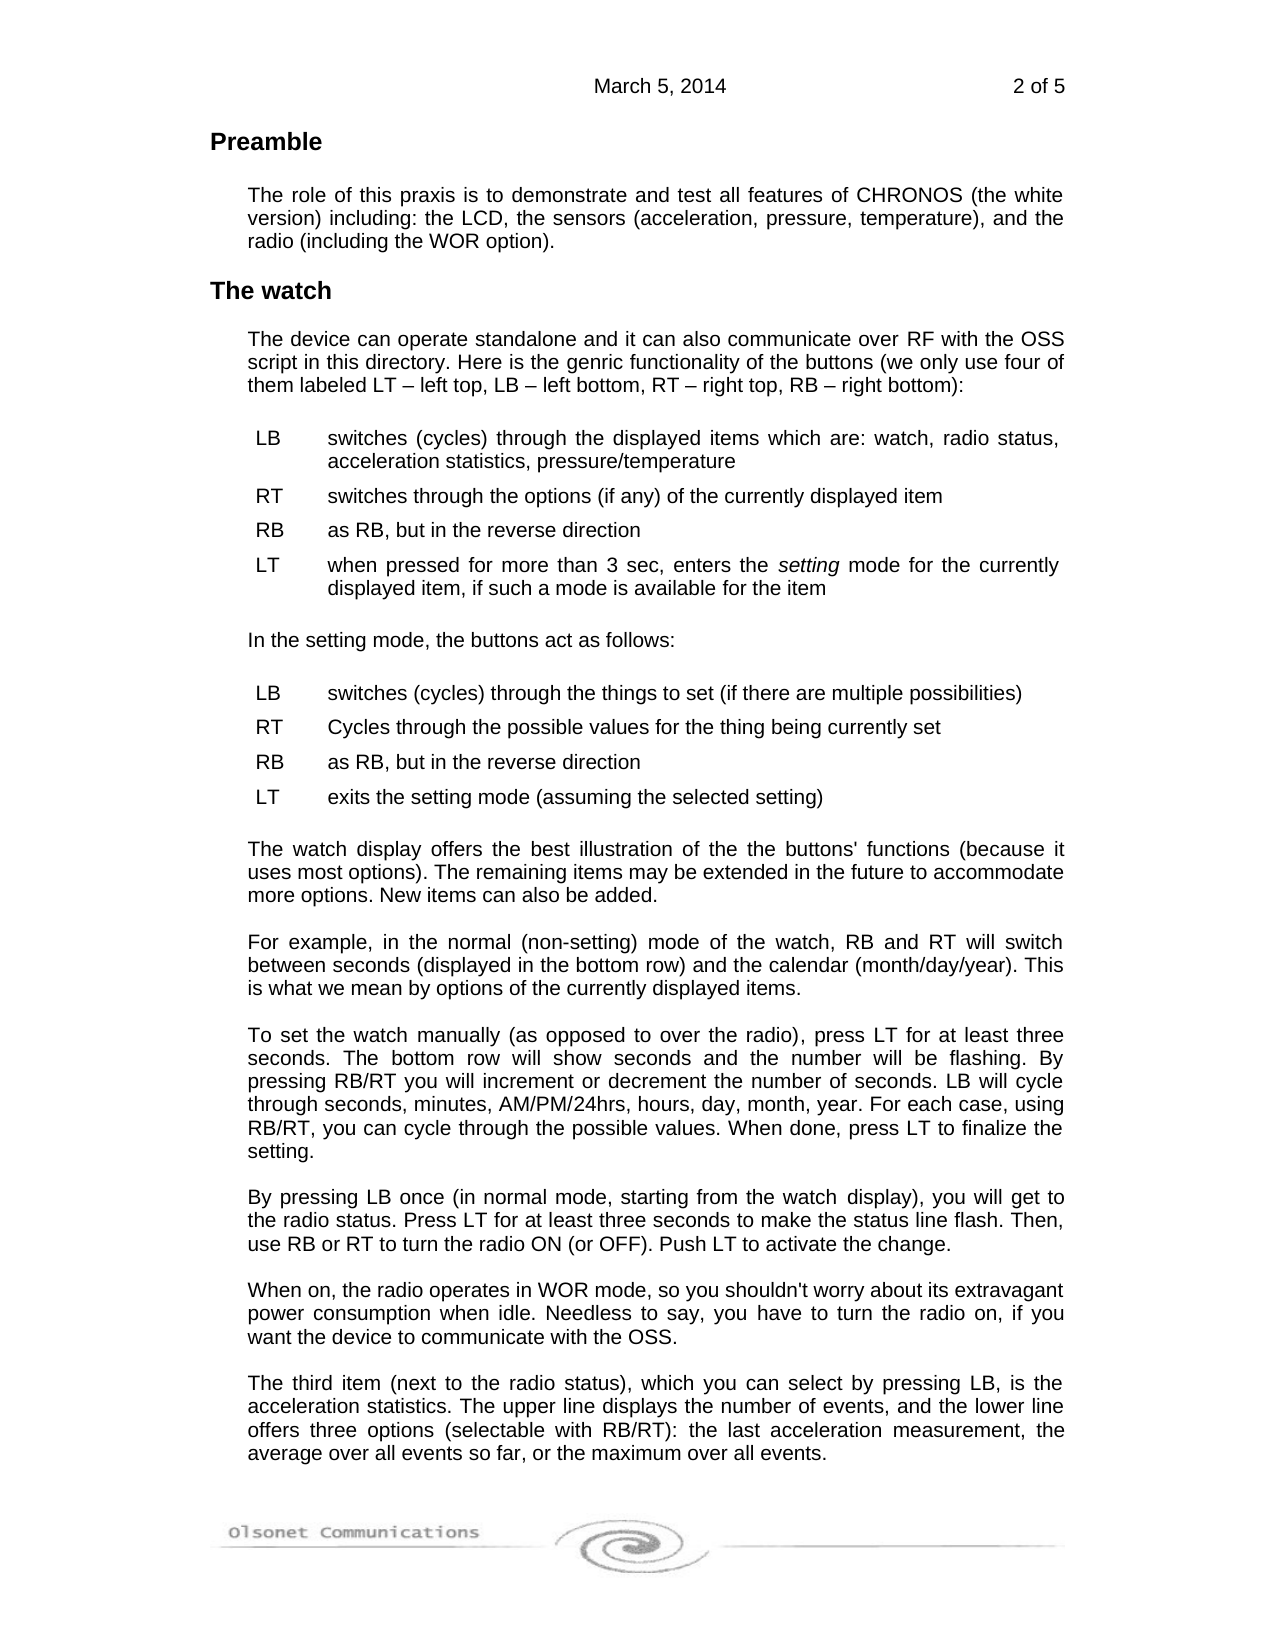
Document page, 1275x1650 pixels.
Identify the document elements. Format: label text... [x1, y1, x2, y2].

picture [210, 1504, 1065, 1596]
text By pressing LB once (in normal mode, starting from the watch display), you will get to the radio status. Press LT for at least three seconds to make the status line flash. Then, use RB or RT to turn the radio ON (or OFF). Push LT to activate the change. [247, 1186, 1065, 1256]
table_cell Cycles through the possible values for the thing being currently set [322, 710, 1065, 745]
text In the setting mode, the buttons act as follows: [247, 629, 1065, 652]
table_cell as RB, but in the reverse direction [322, 745, 1065, 779]
text When on, the radio operates in WOR mode, so you shouldn't worry about its extravagant power consumption when idle. Needless to say, you have to turn the radio on, if you want the device to communicate with the OSS. [247, 1279, 1065, 1348]
table_header LB [250, 421, 322, 478]
text The third item (next to the radio status), which you can select by pressing LB, is the acceleration statistics. The upper line displays the number of events, and the lower line offers three options (selectable with RB/RT): the last acceleration measurement, the average over all events so far, or the maximum over all events. [247, 1372, 1065, 1464]
table_cell LT [250, 780, 322, 814]
table_header LB [250, 675, 322, 710]
text The device can operate standalone and it can also communicate over RF with the OSS script in this directory. Here is the genric functionality of the buttons (we only use four of them labeled LT – left top, LB – left bottom, RT – right top, RB – right bottom): [247, 328, 1065, 397]
table_cell RT [250, 710, 322, 745]
text To set the watch manually (as opposed to over the radio), press LT for at least three seconds. The bottom row will show seconds and the number will be flashing. By pressing RB/RT you will increment or decrement the number of seconds. LB will cycle through seconds, minutes, AM/PM/24hrs, hours, day, month, year. For each case, using RB/RT, you can cycle through the possible values. When done, press LT to finalize the setting. [247, 1023, 1065, 1163]
table_cell as RB, but in the reverse direction [322, 513, 1065, 548]
table_cell switches through the options (if any) of the currently displayed item [322, 479, 1065, 513]
subtitle Preamble [210, 128, 1065, 156]
text The watch display offers the best illustration of the the buttons' functions (because it uses most options). The remaining items may be extended in the future to accommodate more options. New items can also be added. [247, 837, 1065, 907]
table_cell RB [250, 513, 322, 548]
table_header switches (cycles) through the displayed items which are: watch, radio status, acceleration statistics, pressure/temperature [322, 421, 1065, 478]
table_header switches (cycles) through the things to set (if there are multiple possibilities) [322, 675, 1065, 710]
table_cell RB [250, 745, 322, 779]
table_cell RT [250, 479, 322, 513]
text For example, in the normal (non-setting) mode of the watch, RB and RT will switch between seconds (displayed in the bottom row) and the calendar (month/day/year). This is what we mean by options of the currently displayed items. [247, 930, 1065, 1000]
table_cell LT [250, 548, 322, 606]
text The role of this praxis is to demonstrate and test all features of CHRONOS (the white version) including: the LCD, the sensors (acceleration, pressure, temperature), and the radio (including the WOR option). [247, 183, 1065, 253]
table_cell exits the setting mode (assuming the selected setting) [322, 780, 1065, 814]
table_cell when pressed for more than 3 sec, enters the setting mode for the currently displayed item, if such a mode is available for the item [322, 548, 1065, 606]
subtitle The watch [210, 276, 1065, 304]
